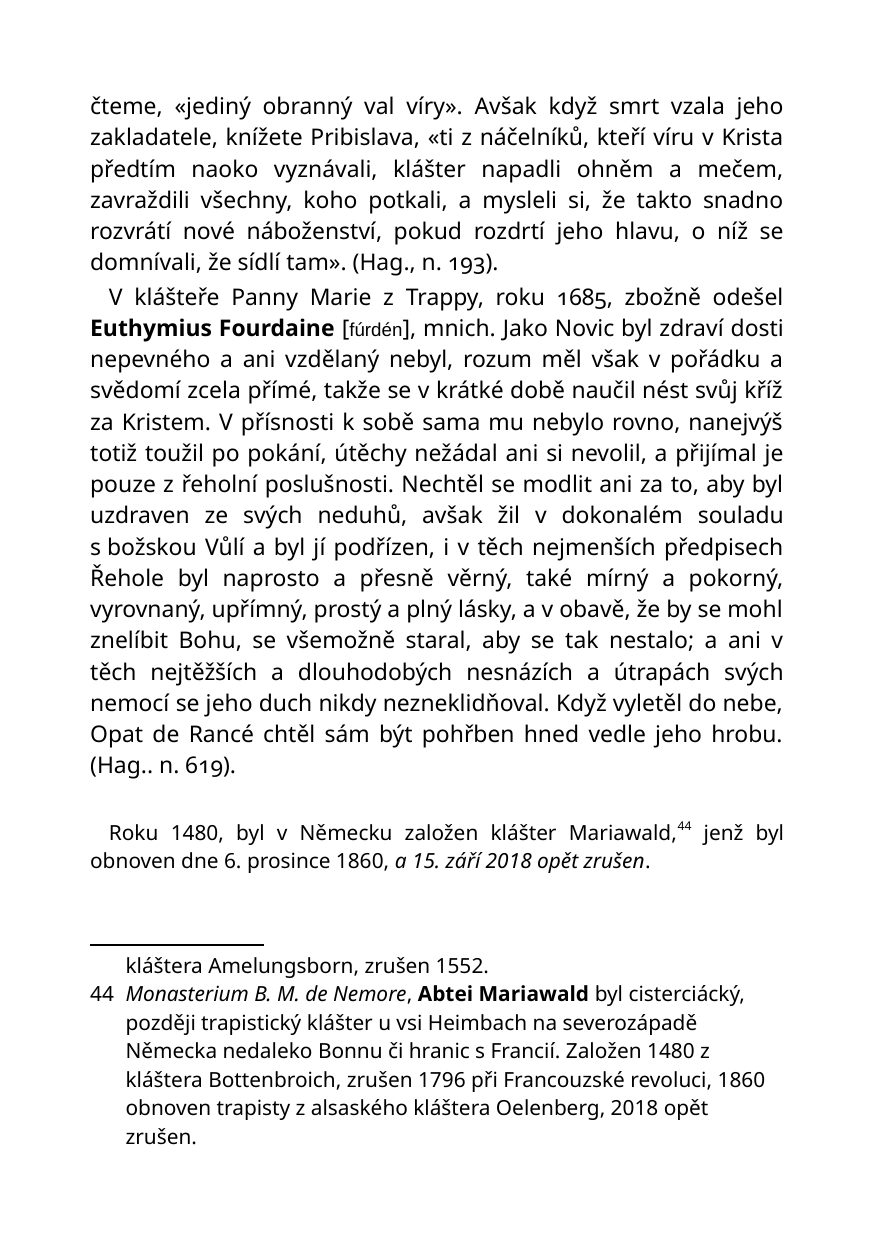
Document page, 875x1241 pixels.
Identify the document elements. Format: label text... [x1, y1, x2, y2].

text Monasterium B. M. de Nemore, Abtei Mariawald byl cisterciácký, později trapistický klášter u vsi Heimbach na severozápadě Německa nedaleko Bonnu či hranic s Francií. Založen 1480 z kláštera Bottenbroich, zrušen 1796 při Francouzské revoluci, 1860 obnoven trapisty z alsaského kláštera Oelenberg, 2018 opět zrušen. [90, 979, 784, 1150]
text V Meklenbursku, roku 1179, umučení sedmdesáti osmi mnichů a konvršů zaniklého kláštera Doberan, což byl, jak čteme, «jediný obranný val víry». Avšak když smrt vzala jeho zakladatele, knížete Pribislava, «ti z náčelníků, kteří víru v Krista předtím naoko vyznávali, klášter napadli ohněm a mečem, zavraždili všechny, koho potkali, a mysleli si, že takto snadno rozvrátí nové náboženství, pokud rozdrtí jeho hlavu, o níž se domnívali, že sídlí tam». (Hag., n. 193). [90, 90, 784, 277]
text V klášteře Panny Marie z Trappy, roku 1685, zbožně odešel Euthymius Fourdaine [fúrdén], mnich. Jako Novic byl zdraví dosti nepevného a ani vzdělaný nebyl, rozum měl však v pořádku a svědomí zcela přímé, takže se v krátké době naučil nést svůj kříž za Kristem. V přísnosti k sobě sama mu nebylo rovno, nanejvýš totiž toužil po pokání, útěchy nežádal ani si nevolil, a přijímal je pouze z řeholní poslušnosti. Nechtěl se modlit ani za to, aby byl uzdraven ze svých neduhů, avšak žil v dokonalém souladu s božskou Vůlí a byl jí podřízen, i v těch nejmenších předpisech Řehole byl naprosto a přesně věrný, také mírný a pokorný, vyrovnaný, upřímný, prostý a plný lásky, a v obavě, že by se mohl znelíbit Bohu, se všemožně staral, aby se tak nestalo; a ani v těch nejtěžších a dlouhodobých nesnázích a útrapách svých nemocí se jeho duch nikdy nezneklidňoval. Když vyletěl do nebe, Opat de Rancé chtěl sám být pohřben hned vedle jeho hrobu. (Hag.. n. 619). [90, 281, 784, 781]
text kláštera Amelungsborn, zrušen 1552. [90, 951, 784, 979]
text Roku 1480, byl v Německu založen klášter Mariawald, jenž byl obnoven dne 6. prosince 1860, a 15. září 2018 opět zrušen. [90, 818, 784, 875]
